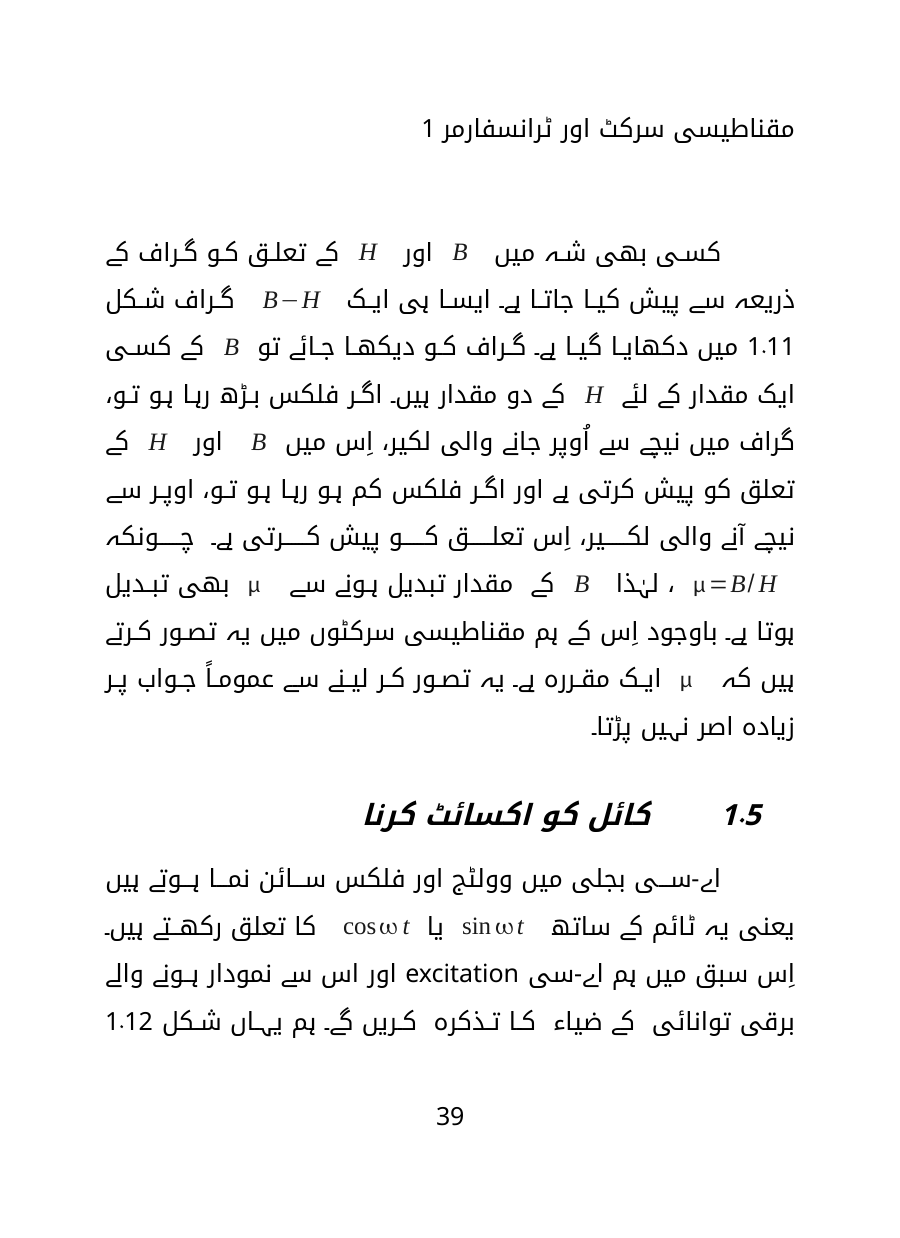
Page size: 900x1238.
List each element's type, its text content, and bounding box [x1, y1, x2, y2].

text اے-سی بجلی میں وولٹج اور فلکس سائن نما ہوتے ہیں یعنی یہ ٹائم کے ساتھ یا کا تعلق رکھتے ہیں۔ اِس سبق میں ہم اے-سی excitation اور اس سے نمودار ہونے والے برقی توانائی کے ضیاء کا تذکرہ کریں گے۔ ہم یہاں شکل 1.12 کو استعمال کریں گے۔ ہم فرض کرتے ہیں کہ کور میں فلکس [105, 856, 795, 1045]
text کسی بھی شہ میں اور کے تعلق کو گراف کے ذریعہ سے پیش کیا جاتا ہے۔ ایسا ہی ایک گراف شکل 1.11 میں دکھایا گیا ہے۔ گراف کو دیکھا جائے توکے کسی ایک مقدار کے لئےکے دو مقدار ہیں۔ اگر فلکس بڑھ رہا ہو تو، گراف میں نیچے سے اُوپر جانے والی لکیر، اِس میں اور کے تعلق کو پیش کرتی ہے اور اگر فلکس کم ہو رہا ہو تو، اوپر سے نیچے آنے والی لکیر، اِس تعلق کو پیش کرتی ہے۔ چونکہ ، لہٰذا کے مقدار تبدیل ہونے سے بھی تبدیل ہوتا ہے۔ باوجود اِس کے ہم مقناطیسی سرکٹوں میں یہ تصور کرتے ہیں کہ ایک مقررہ ہے۔ یہ تصور کر لینے سے عموماً جواب پر زیادہ اصر نہیں پڑتا۔ [105, 229, 795, 750]
subtitle کائل کو اکسائٹ کرنا [105, 788, 720, 843]
